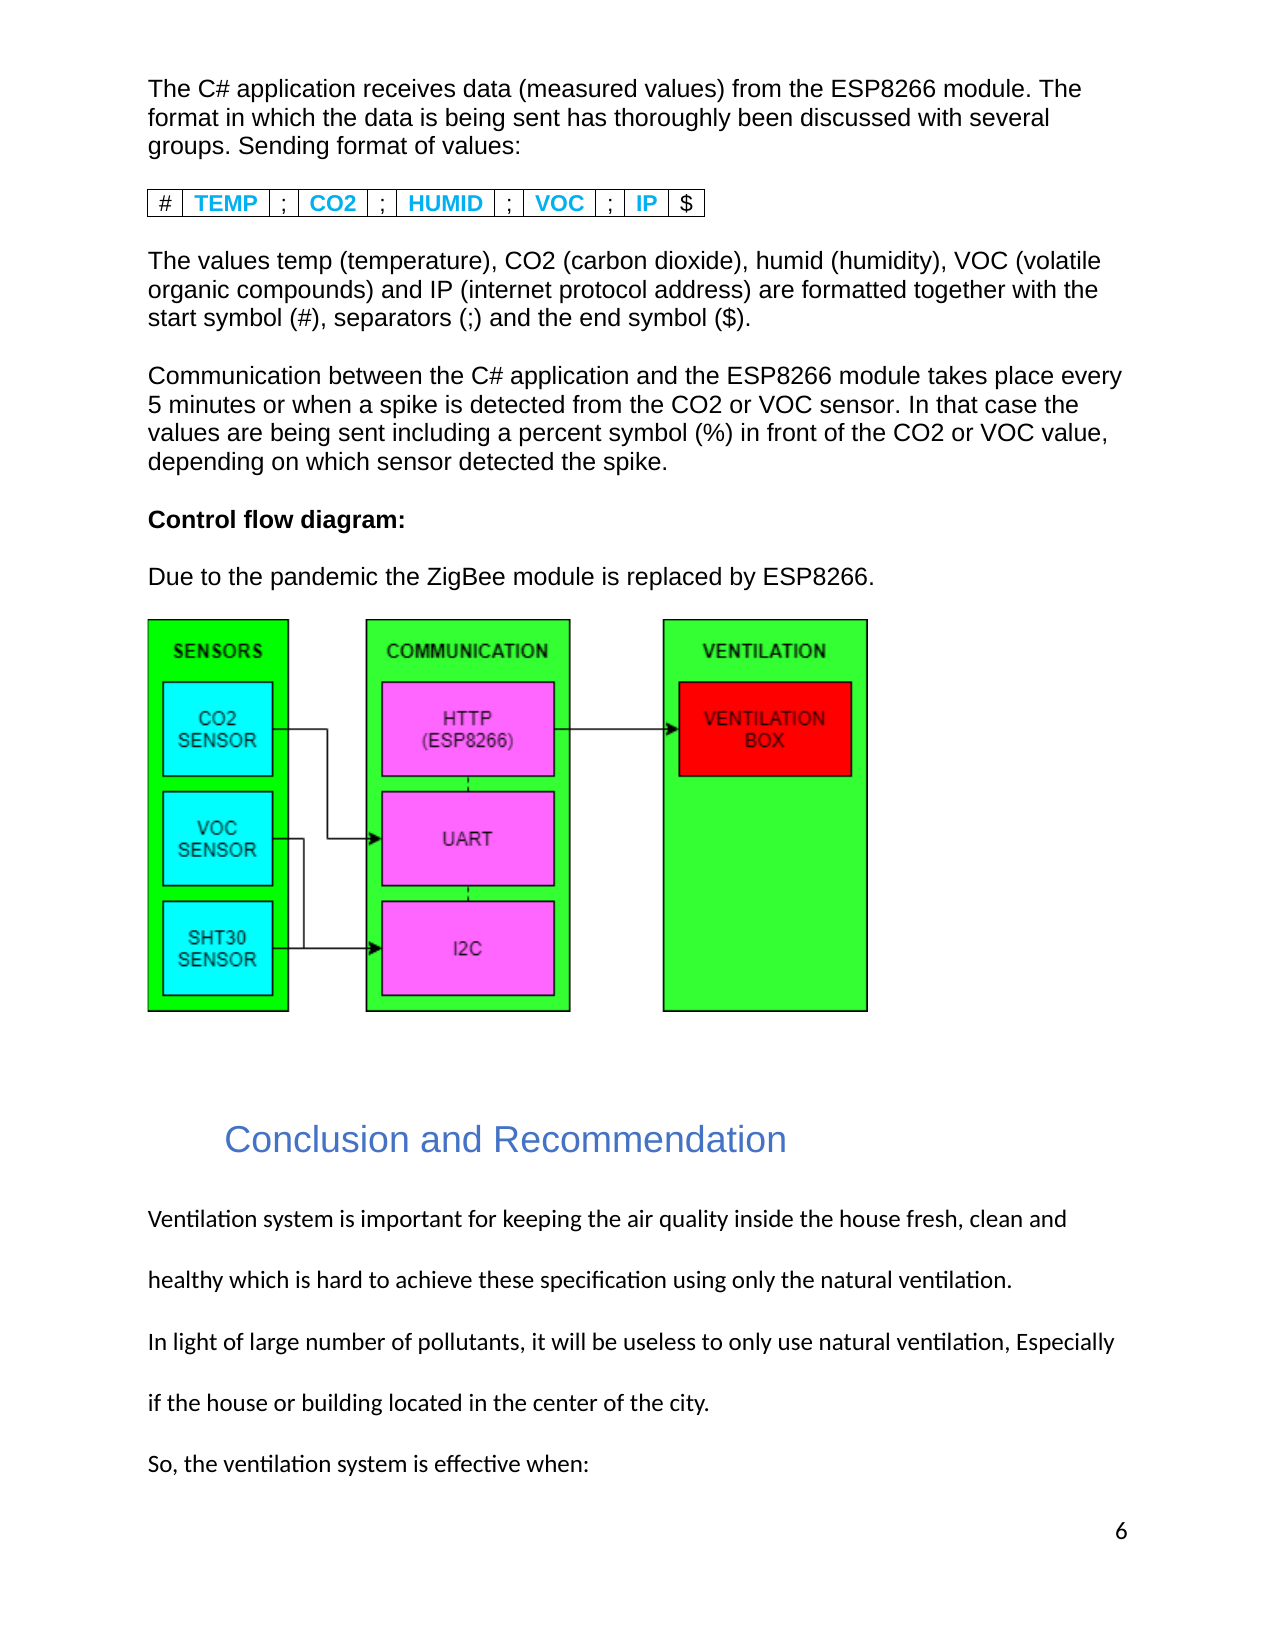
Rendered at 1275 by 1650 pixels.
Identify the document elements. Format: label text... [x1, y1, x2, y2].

text Communication between the C# application and the ESP8266 module takes place every 5 minutes or when a spike is detected from the CO2 or VOC sensor. In that case the values are being sent including a percent symbol (%) in front of the CO2 or VOC value, depending on which sensor detected the spike. [148, 361, 1127, 476]
text The values temp (temperature), CO2 (carbon dioxide), humid (humidity), VOC (volatile organic compounds) and IP (internet protocol address) are formatted together with the start symbol (#), separators (;) and the end symbol ($). [148, 246, 1127, 332]
text The C# application receives data (measured values) from the ESP8266 module. The format in which the data is being sent has thoroughly been discussed with several groups. Sending format of values: [148, 74, 1127, 160]
table_header HUMID [397, 190, 494, 216]
text So, the ventilation system is effective when: [148, 1448, 1127, 1478]
table_header ; [368, 190, 396, 216]
text In light of large number of pollutants, it will be useless to only use natural ventilation, Especially if the house or building located in the center of the city. [148, 1326, 1127, 1417]
table_header # [148, 190, 182, 216]
table_header ; [270, 190, 298, 216]
table_header TEMP [183, 190, 269, 216]
table_header VOC [524, 190, 595, 216]
text Conclusion and Recommendation [148, 1117, 1127, 1160]
text Due to the pandemic the ZigBee module is replaced by ESP8266. [148, 562, 1127, 591]
table_header ; [495, 190, 523, 216]
text Control flow diagram: [148, 505, 1127, 533]
text Ventilation system is important for keeping the air quality inside the house fresh, clean and healthy which is hard to achieve these specification using only the natural ventilation. [148, 1203, 1127, 1295]
table_header $ [669, 190, 704, 216]
table_header IP [625, 190, 668, 216]
table_header CO2 [299, 190, 367, 216]
table_header ; [596, 190, 624, 216]
